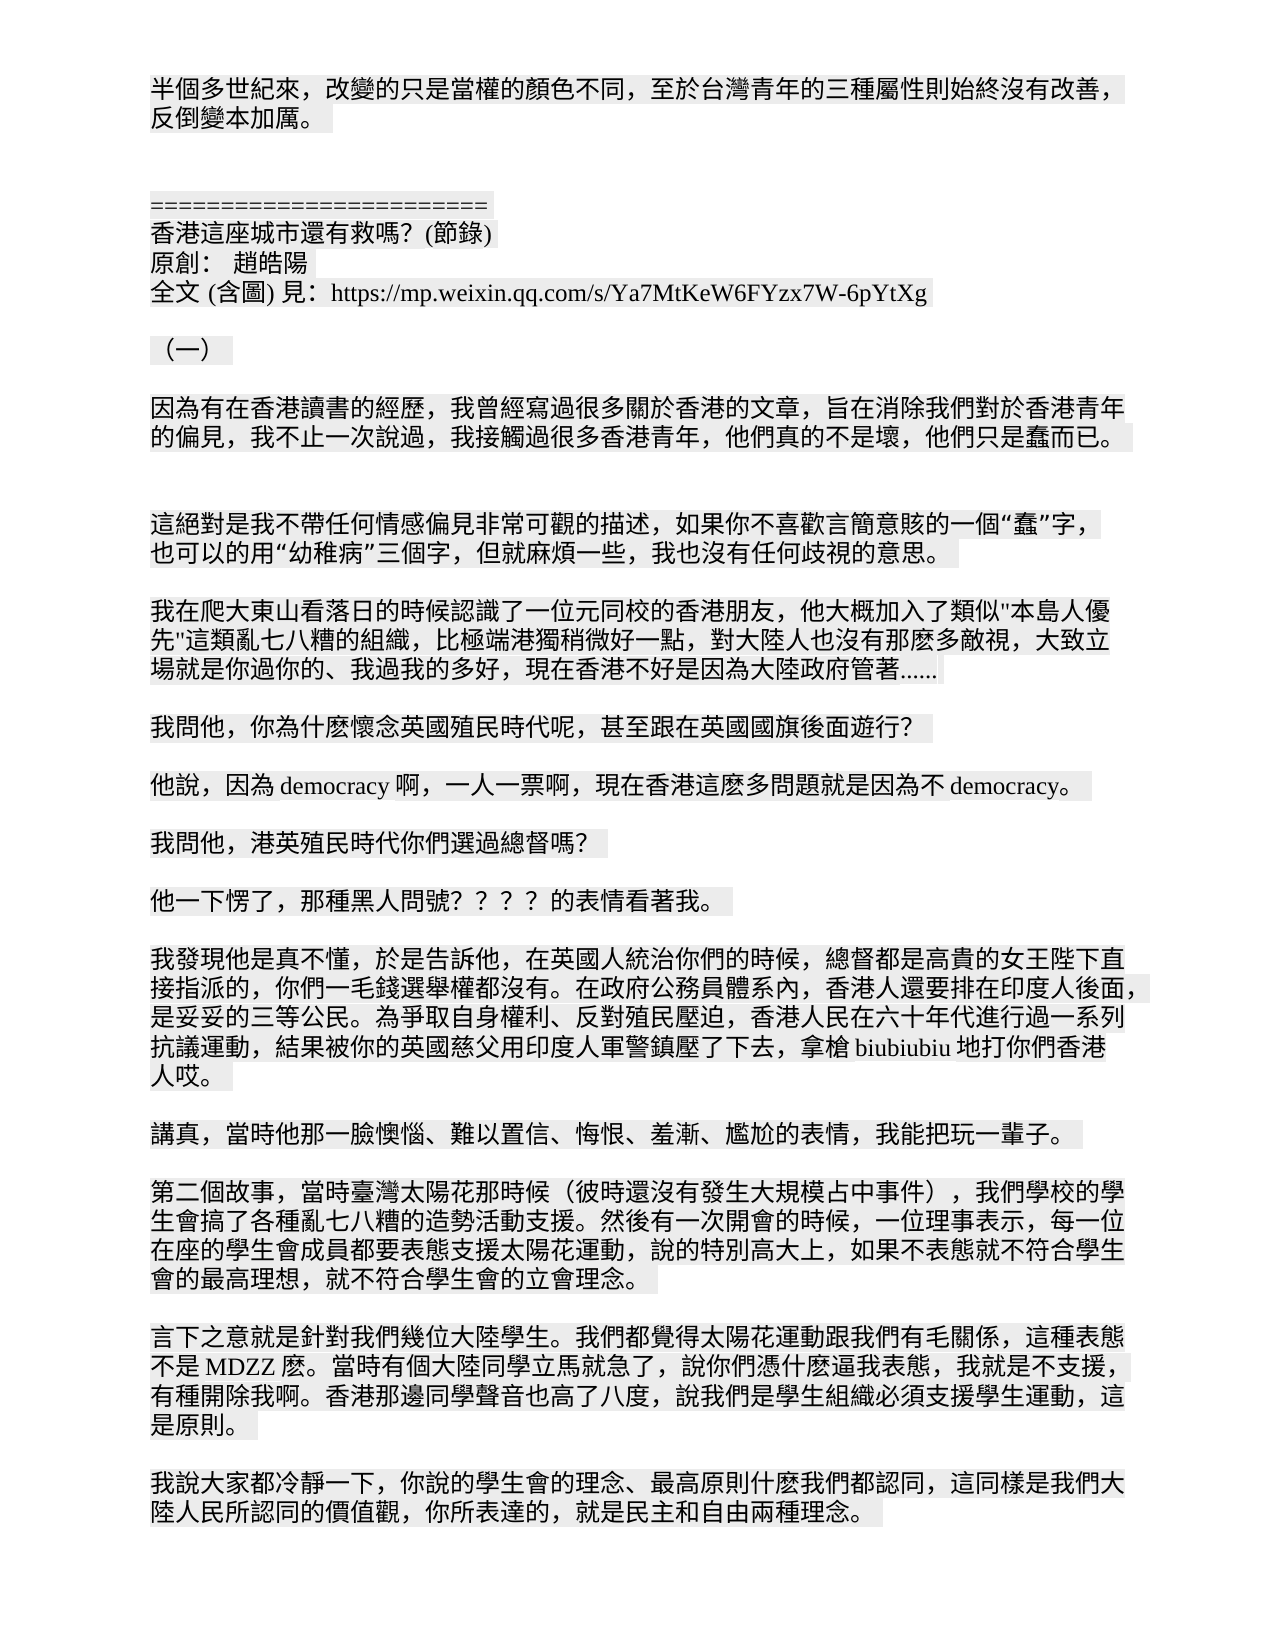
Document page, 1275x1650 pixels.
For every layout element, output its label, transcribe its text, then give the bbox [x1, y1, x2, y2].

text 卡韓政變 (94)：台灣青年的三種屬性//香港這座城市還有救嗎？(節錄。作者：趙皓陽) 陳真 2019. 06. 25. 趙皓陽這文章寫得很好，我就不告而取，借花獻佛了。 不過，裏頭有些描述，港台或許不太一樣。作者說，"香港青年不是壞，只是蠢而已"。依我看，台灣青年恐怕更有著三種屬性：一是蠢而已，一是壞而已，一是又蠢又壞。 三十多年來，這三種人把我整得很慘，所以我很清楚可以辨識出三者的不同。"蠢而已" 為數最多，壞而已為數最少，這類人通常就是帶頭的，包括各種親綠學者 (過去則是親藍，看風向辦事)、文化人及掛羊頭賣狗肉的所謂社運人士與維權份子、網紅等等等。這些人明知善惡，卻偏要顛倒是非黑白，藉以謀取個人權力與利益。 至於又蠢又壞的也是有，為數亦不少，例如橫行於網路世界那些陰陰暗暗的人，或是那些一經政黨或媒體煽動就會迅速冒出來喊打喊殺或是想方設法做一些傷害敵人之事的腦殘均屬之。他們之所以為惡不擇手段，一來是因為蠢，二來則是因為品性令人難以恭維。 最近一連串所謂嗆韓的中學生，我看也是這一類，half-witted，聞聲起舞，很容易被煽動，卻又以為自己很聰明很有正義感。想要矯正這些人的腦子幾乎可以說是絕望的，可是，一旦改朝換代，他們通常很快又會跟上另一股潮流，扮演同樣的角色。 這些嗆韓學生讓我想起一件事。話說民進黨，當然也有好人，而且是大好人，例如我的好朋友翁金珠及劉峰松夫婦。我當年之所以特地申請跑到彰化基督教醫院實習，就是為了能夠接近他們。林義雄之所以退黨，也是因為當年推舉翁金珠 (我稱呼她翁老師) 參選黨主席失利，憤而退黨。我記得翁老師當立委時，有一些我忘了是反對什麼的學生跑去立法院還是教育部抗議，對著官員大小聲，極盡羞辱之能事。翁老師原本是站在學生這邊，但是看到他們的囂張態度之後，就當場反過來罵學生說你們為什麼對長輩是這種態度？ 翁老師事後告訴我這件事，讓我印象很深刻，心裏頗感動。我心裏想，還好我所尊敬的好朋友終究還是能堅持這麼一點基本的是非和美德。那是二、三十年前的事了，那時候我雖然還是民進黨，但是對於黨總是想盡辦法驅使、煽動學生去做一些傷害異己或傷害國民黨人的事，感到很不以為然，因為黨存心就是把學生當成一種政治工具，一種傷害敵人的武器。 黨的 "理論" 大約是這樣：學生的形象就是清純，因此，傷害敵人時，敵人受傷會更重，而且只能挨打，不敢反擊學生，因為當時的社會氛圍把學生捧得很高、很清純、很有理想，無人敢攖其鋒。我所謂又蠢又壞，這一類學生就是一個例子：自以為是，而且不擇手段，但他始終不明白他只是一個任人操弄的工具。當然，從中他也是可以得到各種好處。你要說他很單純也可以。但是，單純到某種極致，與蠢無異。很多支薪或不支薪等級的網軍都是屬於這一類，品性很壞，腦子很差。 "蠢而已"、"壞而已" 及 "又蠢又壞" 這三類人，究竟哪一種為害最大，我覺得很難說，畢竟缺一不可，少掉其中之一，壞事就做不起來了。也許應該說，這是三位一體的青年組合。當然，倒也不一定是青年，其中 "壞而已" 那一類人通常是從年輕一路吃到飽，吃到中年、晚年，不管怎麼改朝換代，他們始終都可以隨時根據利益需要而調整姿勢，正義凜然地高唱各種 "理想"。 半個多世紀來，改變的只是當權的顏色不同，至於台灣青年的三種屬性則始終沒有改善，反倒變本加厲。 ======================== 香港這座城市還有救嗎？(節錄) 原創： 趙皓陽 全文 (含圖) 見：https://mp.weixin.qq.com/s/Ya7MtKeW6FYzx7W-6pYtXg （一） 因為有在香港讀書的經歷，我曾經寫過很多關於香港的文章，旨在消除我們對於香港青年的偏見，我不止一次說過，我接觸過很多香港青年，他們真的不是壞，他們只是蠢而已。 這絕對是我不帶任何情感偏見非常可觀的描述，如果你不喜歡言簡意賅的一個“蠢”字，也可以的用“幼稚病”三個字，但就麻煩一些，我也沒有任何歧視的意思。 我在爬大東山看落日的時候認識了一位元同校的香港朋友，他大概加入了類似"本島人優先"這類亂七八糟的組織，比極端港獨稍微好一點，對大陸人也沒有那麽多敵視，大致立場就是你過你的、我過我的多好，現在香港不好是因為大陸政府管著...... 我問他，你為什麽懷念英國殖民時代呢，甚至跟在英國國旗後面遊行？ 他說，因為democracy啊，一人一票啊，現在香港這麽多問題就是因為不democracy。 我問他，港英殖民時代你們選過總督嗎？ 他一下愣了，那種黑人問號？？？？的表情看著我。 我發現他是真不懂，於是告訴他，在英國人統治你們的時候，總督都是高貴的女王陛下直接指派的，你們一毛錢選舉權都沒有。在政府公務員體系內，香港人還要排在印度人後面，是妥妥的三等公民。為爭取自身權利、反對殖民壓迫，香港人民在六十年代進行過一系列抗議運動，結果被你的英國慈父用印度人軍警鎮壓了下去，拿槍biubiubiu地打你們香港人哎。 講真，當時他那一臉懊惱、難以置信、悔恨、羞漸、尷尬的表情，我能把玩一輩子。 第二個故事，當時臺灣太陽花那時候（彼時還沒有發生大規模占中事件），我們學校的學生會搞了各種亂七八糟的造勢活動支援。然後有一次開會的時候，一位理事表示，每一位在座的學生會成員都要表態支援太陽花運動，說的特別高大上，如果不表態就不符合學生會的最高理想，就不符合學生會的立會理念。 言下之意就是針對我們幾位大陸學生。我們都覺得太陽花運動跟我們有毛關係，這種表態不是MDZZ麽。當時有個大陸同學立馬就急了，說你們憑什麽逼我表態，我就是不支援，有種開除我啊。香港那邊同學聲音也高了八度，說我們是學生組織必須支援學生運動，這是原則。 我說大家都冷靜一下，你說的學生會的理念、最高原則什麽我們都認同，這同樣是我們大陸人民所認同的價值觀，你所表達的，就是民主和自由兩種理念。 他說對，所以我們一定要支援臺灣學生佔領立法院。 我說民主講究不同觀點不同立場的共存于尊重，自由講究每個人表達觀點的權利能被保障。既然是自由，那我們有沒有不支援臺灣學生的權利呢？既然是民主，我們有沒有保留不同觀點的尊重呢？你這種做法，跟學生會的理念完全不合，你這是妥妥的專制啊。 直到我畢業，他們再也沒有鬧過什麽蛾子了。 他們不僅僅是缺乏常識的問題，在很多事情上總能做出讓正常人匪夷所思的操作。臺灣跟香港在這一點上就非常像，比如臺灣的“用愛發電”這個事，我第一次聽到這個的時候覺得是故意黑的吧？結果尼瑪真是真的，驚掉下巴。臺灣是一個能源短缺的地區，二十一世紀初的幾個夏天，都要經歷上百次停電，於是當局提出了發展核電的計劃，但遭到了民意的強烈反彈。一個環保組織在反核遊行中打出了“用愛發電”的大旗；更驚訝的是，這在臺灣還真普遍有人買賬，還真很多人覺得用愛發電這個概念好，更有許多政客為了獲取民眾支援都開始喊這個口號。 若論智障程度，香港青年不會讓臺灣青年獨領風騷。當年一群香港腦殘中學生為一些亂七八糟的破事在中環鬧絕食。這個絕食牛逼就牛逼在是“接力絕食”——這是絕對香港腦殘中學生們的一大發明：先幾個人“絕食”八小時，然後下場吃飯；換另外一撥人再“絕食”八小時，完了該回家回家，該睡覺睡覺，明天接著再來……最捉急的事，就是接力的這八小時途中，他們還怕營養不良，不斷地喝運動飲料……不規律飲食，久坐不動，高糖飲料，我感覺搞一波絕食之後那群香港中學生們還能都胖一圈。 作為一個正常的人類，我表示自己的智商受到了侮辱。我完全尊重你們表達政治訴求的權利，但是你們表達政治訴求的方式很難讓我不覺得你們是群傻逼。 曾經，我非常非常享受這種對香港同齡人、臺灣同齡人智商上的降維打擊，我覺得他們太蠢了，基本的歷史不瞭解，基本的政治常識不知道，就只會喊喊口號打打雞血。就像我這樣的，隨隨便便就碾壓他們，特別享受他們那種毫無還手之力的快感。 但是，後來過了很久之後我才意識到，可能是，香港的基礎教育出了問題。 意識到了這一點之後，我也通過香港的朋友瞭解了一下他們的教材，發現相比於大陸的九年義務教育，真的是簡單了幾個維度，有些內容一筆帶過，有些內容考試不考。要知道，香港大學就讀率在15%左右，也就是說我能接觸到的這幫人裏，已經算是精英了，但他們就是這水平，連基本的歷史和政治常識都不瞭解。就算他們引以為傲的英語水平，其實也比不過大陸同班同學。但是有一點很重要，這也是我在之後才意識到的：他們並不是香港最拔尖的人才。 （二） 我研究生導師，六十多歲一小老頭，看著和藹可親平易近人，但是他的家族有很大的産業，妥妥的含著金鑰匙出生，法學和管理學雙博士，還有佛學、哲學、美學、文學等六個碩士文憑。住在九龍塘後面山上的一個別墅，那可是寸土寸金的地方。他這個別墅大到什麽程度，大到可以請我們一個班的人去他們家院子裏燒烤。他還給我們指，說你們看見院子裏有竹子的那家了唄，那是成龍的房子。 我導師的老婆是八十年代某年的港姐第二名。兩個兒子跟我們差不多大，一個在牛津，一個在康橋，一個讀哲學，一個讀神學——在西方都是妥妥的貴族專業。一次去他家BBQ的時候正好他倆兒子回家，跟他們聊了聊發現水平非常之高，張口康得薩特，閉口施特勞斯康定斯基，然後他小兒子跟我們簡單聊了聊就告辭了，說他下周要在尖沙咀某教堂舉辦一場聖誕鋼琴獨奏會，他的鋼琴剛剛海運了回來，要佈置到場地去。 當時我們都沒有想太多，就覺得我導師真是人生贏家，父母優秀、妻子優秀、兒子優秀，自己也特別優秀，這樣的人生讓誰不羡慕呢。一段日子過後，再結合我在香港遇到的種種事情，我才意識到了，這背後不僅僅是一個優秀的家庭這樣簡單，而是香港精英階層與平民階層巨大的鴻溝。 我說香港的年輕人人蠢、笨、沒有常識，說他們的基礎教育出了問題，但我當時沒有意識到，香港的精英階層的子女教育是沒有這個問題的，他們直接就送到了國外最頂級的私立學校，從小接受最拔尖的教育。階級固化的棺材板就這樣釘上了釘，平民和精英接受的都是不同的教育、不同的教材、不同的學校、不同的老師，平民的教育還要搞“素質教育”“寬鬆教育”“多元教育”，教的他們連基本的常識、基本的知識儲備都沒有，將來那什麽去跟精英階層掰手腕。 差不多同樣年齡的兩個香港青年，一個連鴉片戰爭的歷史都不知道，一個跟我侃侃而談薩特的噁心和康定斯基的修養，這就是真實可見的割裂與鴻溝。最可怕的是，這個鴻溝不是20%和80%的鴻溝，而是0.1%和99.9%的鴻溝。香港還有希望嗎？似乎只有這0.1%的未來才能稱得上“希望”——這群精英沒有國界，他們從小就是世界公民，接觸到的都是世界最頂級的資源；更可怕的是他們的家產都在香港，他們會繼承父輩祖輩鉅額的財富，也就是說這些世界公民才是香港真正的主人。 而剩下99.9%的絕大多數，可以說他們爛在了這一窪小地方。我一直在說，香港絕大多數平民生活質量沒有我們想象的那麽高，首先房子就那麽小，房價還那麽高——平均一間屋子的大小只有5-6平米，但平均房價達到了19.68萬一平米（2018年的資料）；道路窄小擁擠，工作壓力大競爭激烈，氣候悶熱潮濕，唯一好一點的估計就是吃的好吃。但綜合來看香港空有一個自由港、亞洲金融之都、經濟龍頭這些光鮮亮麗的牌子，老百姓們尤其是年輕人們的生活未必有多好，一間房子就把他們都掏空了。 香港的繁華是那些“主人們”的繁華，是那些“0.1%”的羅曼蒂克，普通人對自己的生活並不滿意，再加上又沒有受過系統而可靠的基礎教育，所以非常容易被一些“表面文章”所蠱惑：一說就是抗議，一鬧就是上街，還一個個覺得自己挺光榮挺正義。他們把矛頭指向了一個永遠背鍋的大陸，而香港真正的主人——地産大鱷、金融巨頭和他們已經成為“世界公民”的兒孫們，在背後默默地數著錢。 於是精英們的“愚民教育”成功了，一些底層人民甚至也樂於看到自己學業壓力減輕，主動擁抱所謂的“素質”“寬鬆”“多元化”的氛圍，於是0.1%的統治牢不可破，他們的地位甚至比封建血統都要穩固，long may they reign。 （三） 我們若說這是精英階層——也是制度制定者們，有意識的愚民教育，似乎有些陰謀論的味道，但我們只看結果，則是一個非常清晰的現象：民眾徹底被“愚”了——他們不知道如何去實現一個既定目標，甚至都不知道自己想要什麽，不知道自己的訴求。 我之前的文章寫過，香港的經濟活力被地産資本所吞噬，而香港年輕人絕大多數勞動成果，都通過極高的房價被地産資本家變相剝削了。但是他們從來沒有人看到這一點，沒有人意識到打擊高房價對於整個香港經濟體的巨大作用。(餘略) （四） 本文的題目是“香港這座城市還有救嗎？”，也可以換成一個更精確的說法是“香港的年輕人們還能變聰明點嗎？”——我給出的答案是悲觀的。因為香港整個地方太小了，太閉塞了；而本地人又因為曾經得天獨厚的地理歷史因素，彌漫著一種發達過後弄弄的傲慢情緒。可以說整個地區的人都喪失了批判性與反思性，固步自封。 如果抛去了香港優越的先天環境，香港年輕人（除0.1%的精英外）所受的教育和專業素養，至完全不足以在一個大市場中與大陸青年競爭的。同時香港長久以來受到西方價值觀的衝擊，普通民眾很容易被蠱惑，上一次街，遊一次行，就能獲得一些虛僞的滿足感，覺得自己多光榮多正義多威武霸氣了，然後繼續用自己的血肉去供養地産資本家，被人賣了還替人數錢還可開心呢。 不在其位，不謀其政，我已經畢業回來了，我也沒有那麽聖母去過多操心香港有沒有未來，我比較操心我們自己的未來。當今的香港社會是一面鏡子，能反應很多的問題。 首當其衝的是教育問題。我在之前很多文章裏都說過，我們國家最偉大的成就之一，就是把九年義務教育全國性推廣。這一舉措讓即便最偏遠的農村、山區、少數民族地區都納入了現代化的軌道，為改革開放後的人口紅利提供了堅實的基礎。人口紅利，不是單純的人多，而是能夠達到工業化生産要求、能夠納入經濟體系的勞動力多，這才是真正的“紅利”。義務教育帶來的是高素質勞動力，這個“高素質”不一定是要讀到本科碩士之類，而是針對經濟活動來說的。 放眼全球，中國的九年義務教育水平已經算是妥妥的“高素質”了。為什麽印度人口同樣眾多，但是沒有非常明顯的人口紅利存在？因為印度沒有經歷過我們翻天覆地影響深遠的革命，農村等廣大地區封建殘餘嚴重，廣大人口活在泥裏並不能為工業生産所用，網上經常調侃的印度“一億人口，十億牲口”，雖然有一些侮辱性的含義，但也恰如其分地表達了印度現狀——廣大人口既不能為工業生産所用，也沒有實力進入市場去消費，他們是被整個經濟體抛棄的一群人，要命的是這群人是國家人口的絕大多數。(餘略) 有很多人認為“高考”是我國教育公平的很好體現，我說並不完全正確，真正的教育公平在於教育資源的分配，高考只是很小的一個組成部分，只是一個結果、一個儀式化的認證，我們不能像香港人一樣只看到表面現象而忽視了本質問題。所以，正如我在《基層醫生、教師的普遍困境：為什麽工作這麽辛苦，待遇卻這麽低？》《醫療、教育、養老與社保的困境，最好的解藥在哪里？》這兩篇文章裏，用近三萬字分析的結論：有些行業不能市場化，醫療算一個，教育算一個。 有些人說醫療養老教育這些問題是市場化不完全的問題，能說出這種話的要麽是腦子壞掉了，要麽是良心壞掉了。我們分析了這麽多還看不出來嗎，完全市場化，像美國那樣精英學校、私立醫院就好了？除了少數富豪，廣大民眾都看不起病上不起學就好了？ 現在社會其實有一些很不好的端倪了，國家對醫療和教育的財政支援不夠，醫生待遇低，用藥品回扣、濫開檢查來彌補；教師待遇低，優秀老師紛紛流入私立學校，而公立學校師資力量越來越弱，老師越來越混日子劃水；精英子女要麽出國要麽去昂貴的私立學校。看看美國和日本，公立學校都是什麽樣子，這樣下來社會更加固化，精英永遠是精英，屁民就在看不起病、上不起學的泥潭裏爛掉了。 另一個是房地産問題，正如前文所述，香港是被房地産吸乾了經濟活力的城市，縱使有著繁華發達的表皮，大多數普通民眾也很難享受到發展帶來的幸福感。我們房地産市場面臨著同樣的問題，就比如“六個錢包”（夫妻，和兩邊四位父母）供養一套房産的理論，這說明房地産産業不光吸老百姓的血，還在吸其他産業的血——六個錢包都供了房子，那別的産業評什麽活？更多地分析在《房地産市場批判》一文中也已經說得很詳盡了，這裏就不再贅述。 還是那句話，為啥我總是不厭其煩地分析香港問題，因為有些不僅僅是香港的問題。秦人不暇自哀，而後人哀之；後人哀之而不鑒之，亦使後人而複哀後人也。 [150, 75, 1125, 1556]
